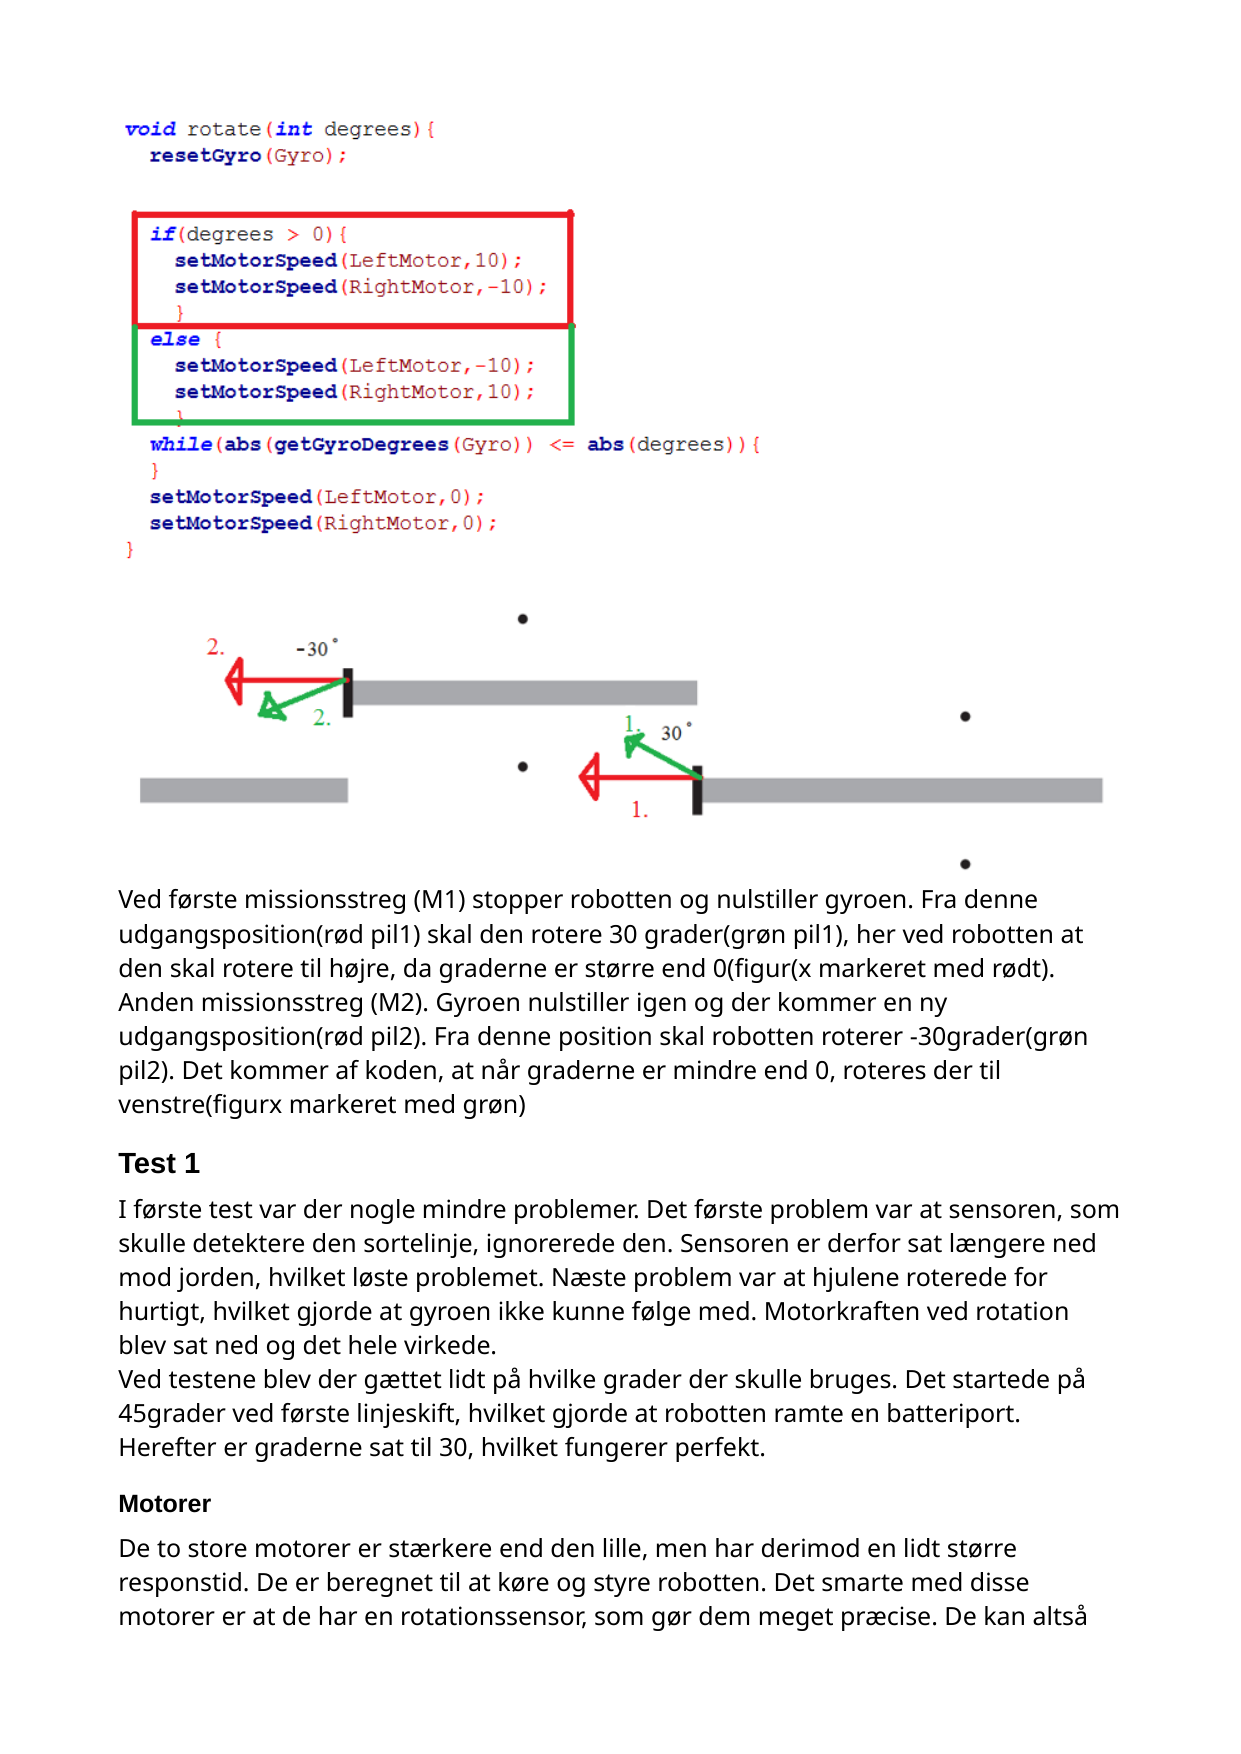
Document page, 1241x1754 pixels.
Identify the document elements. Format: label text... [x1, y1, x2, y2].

subtitle Motorer [118, 1489, 1122, 1518]
text Ved testene blev der gættet lidt på hvilke grader der skulle bruges. Det startede på 45grader ved første linjeskift, hvilket gjorde at robotten ramte en batteriport. Herefter er graderne sat til 30, hvilket fungerer perfekt. [118, 1362, 1122, 1464]
text Anden missionsstreg (M2). Gyroen nulstiller igen og der kommer en ny udgangsposition(rød pil2). Fra denne position skal robotten roterer -30grader(grøn pil2). Det kommer af koden, at når graderne er mindre end 0, roteres der til venstre(figurx markeret med grøn) [118, 984, 1122, 1121]
picture [118, 118, 770, 572]
picture [118, 606, 1122, 883]
text De to store motorer er stærkere end den lille, men har derimod en lidt større responstid. De er beregnet til at køre og styre robotten. Det smarte med disse motorer er at de har en rotationssensor, som gør dem meget præcise. De kan altså [118, 1530, 1122, 1633]
subtitle Test 1 [118, 1146, 1122, 1179]
text I første test var der nogle mindre problemer. Det første problem var at sensoren, som skulle detektere den sortelinje, ignorerede den. Sensoren er derfor sat længere ned mod jorden, hvilket løste problemet. Næste problem var at hjulene roterede for hurtigt, hvilket gjorde at gyroen ikke kunne følge med. Motorkraften ved rotation blev sat ned og det hele virkede. [118, 1192, 1122, 1362]
text Ved første missionsstreg (M1) stopper robotten og nulstiller gyroen. Fra denne udgangsposition(rød pil1) skal den rotere 30 grader(grøn pil1), her ved robotten at den skal rotere til højre, da graderne er større end 0(figur(x markeret med rødt). [118, 883, 1122, 984]
